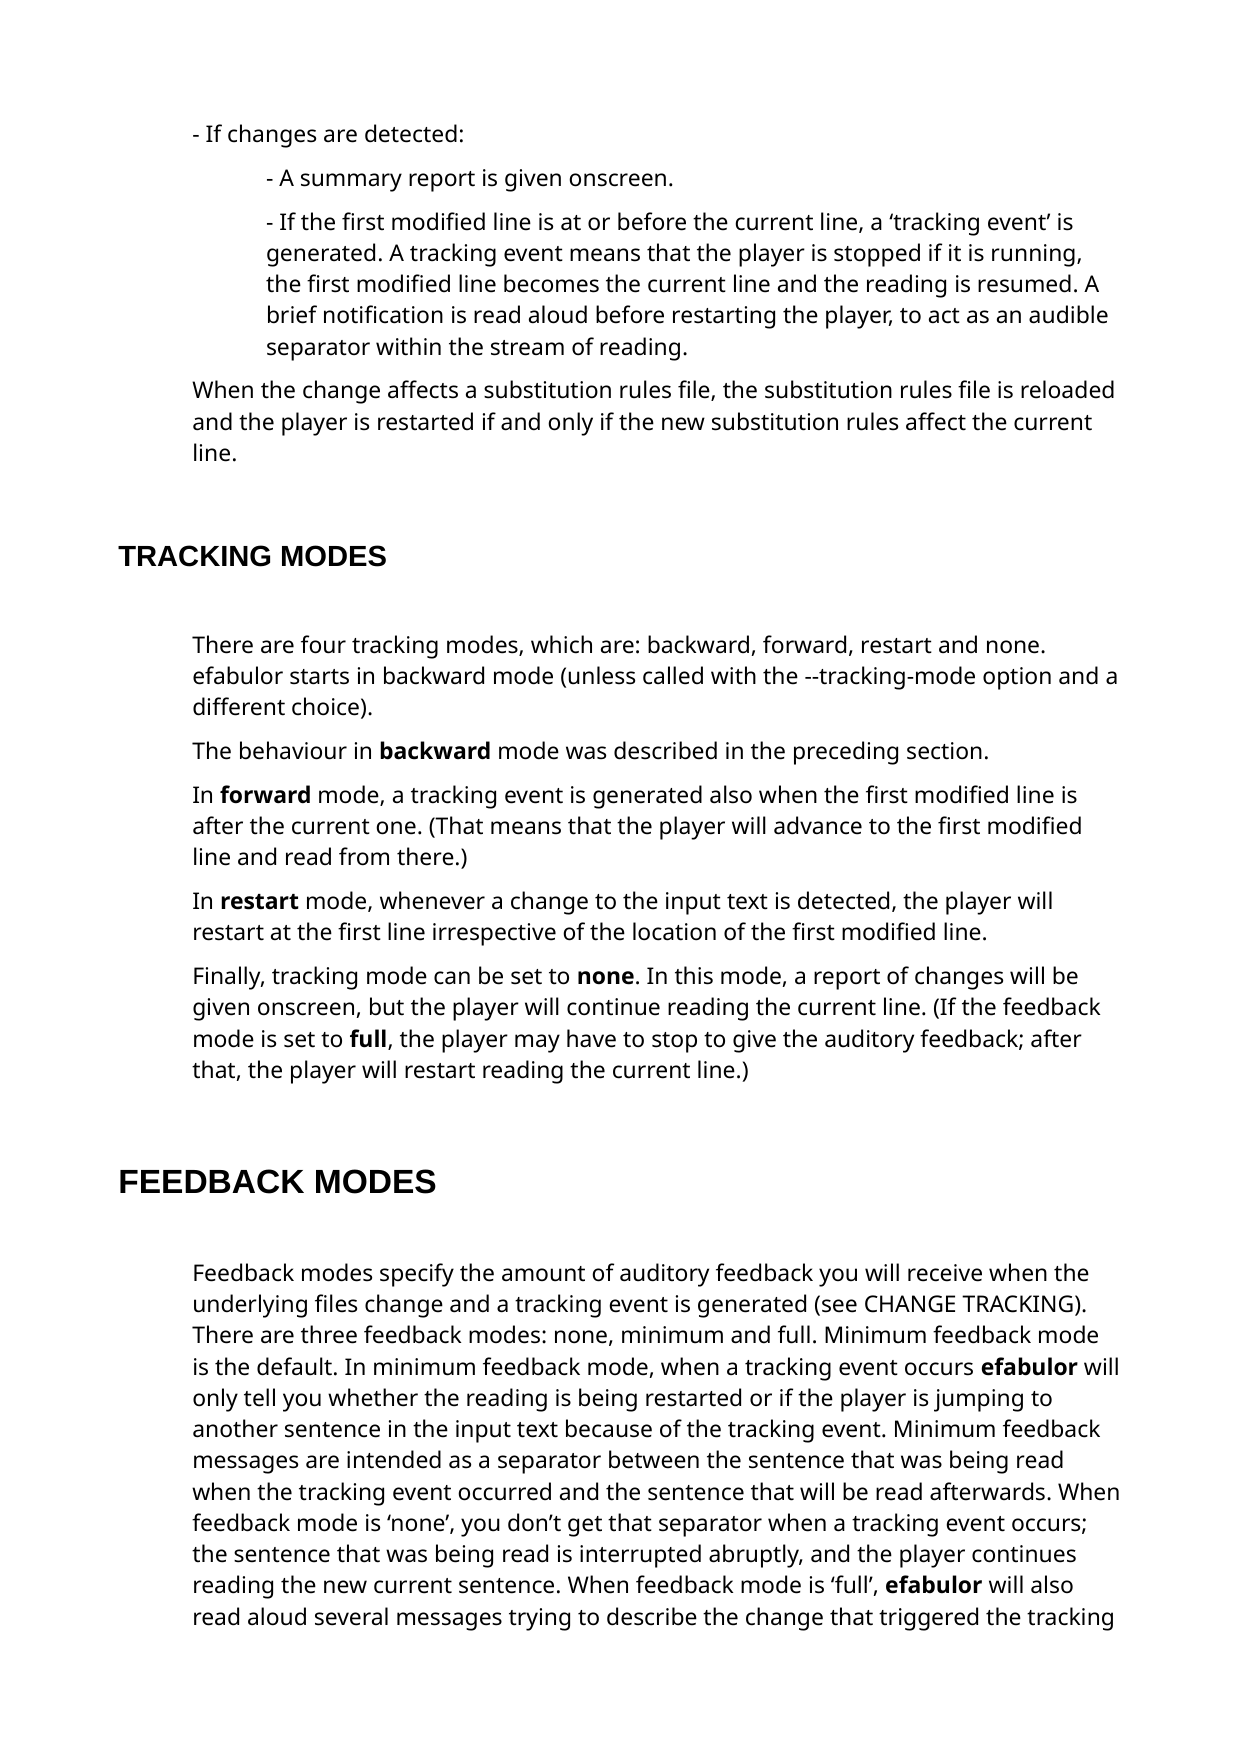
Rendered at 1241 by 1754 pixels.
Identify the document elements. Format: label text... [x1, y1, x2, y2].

text There are four tracking modes, which are: backward, forward, restart and none. efabulor starts in backward mode (unless called with the --tracking-mode option and a different choice). [192, 629, 1122, 722]
text In forward mode, a tracking event is generated also when the first modified line is after the current one. (That means that the player will advance to the first modified line and read from there.) [192, 779, 1122, 872]
subtitle TRACKING MODES [118, 539, 1122, 572]
text The behaviour in backward mode was described in the preceding section. [192, 735, 1122, 766]
subtitle FEEDBACK MODES [118, 1162, 1122, 1201]
text Feedback modes specify the amount of auditory feedback you will receive when the underlying files change and a tracking event is generated (see CHANGE TRACKING). There are three feedback modes: none, minimum and full. Minimum feedback mode is the default. In minimum feedback mode, when a tracking event occurs efabulor will only tell you whether the reading is being restarted or if the player is jumping to another sentence in the input text because of the tracking event. Minimum feedback messages are intended as a separator between the sentence that was being read when the tracking event occurred and the sentence that will be read afterwards. When feedback mode is ‘none’, you don’t get that separator when a tracking event occurs; the sentence that was being read is interrupted abruptly, and the player continues reading the new current sentence. When feedback mode is ‘full’, efabulor will also read aloud several messages trying to describe the change that triggered the tracking [192, 1257, 1122, 1632]
text In restart mode, whenever a change to the input text is detected, the player will restart at the first line irrespective of the location of the first modified line. [192, 885, 1122, 947]
text - A summary report is given onscreen. [266, 162, 1122, 193]
text When the change affects a substitution rules file, the substitution rules file is reloaded and the player is restarted if and only if the new substitution rules affect the current line. [192, 374, 1122, 468]
text - If changes are detected: [192, 118, 1122, 149]
text - If the first modified line is at or before the current line, a ‘tracking event’ is generated. A tracking event means that the player is stopped if it is running, the first modified line becomes the current line and the reading is resumed. A brief notification is read aloud before restarting the player, to act as an audible separator within the stream of reading. [266, 206, 1122, 362]
text Finally, tracking mode can be set to none. In this mode, a report of changes will be given onscreen, but the player will continue reading the current line. (If the feedback mode is set to full, the player may have to stop to give the auditory feedback; after that, the player will restart reading the current line.) [192, 960, 1122, 1085]
